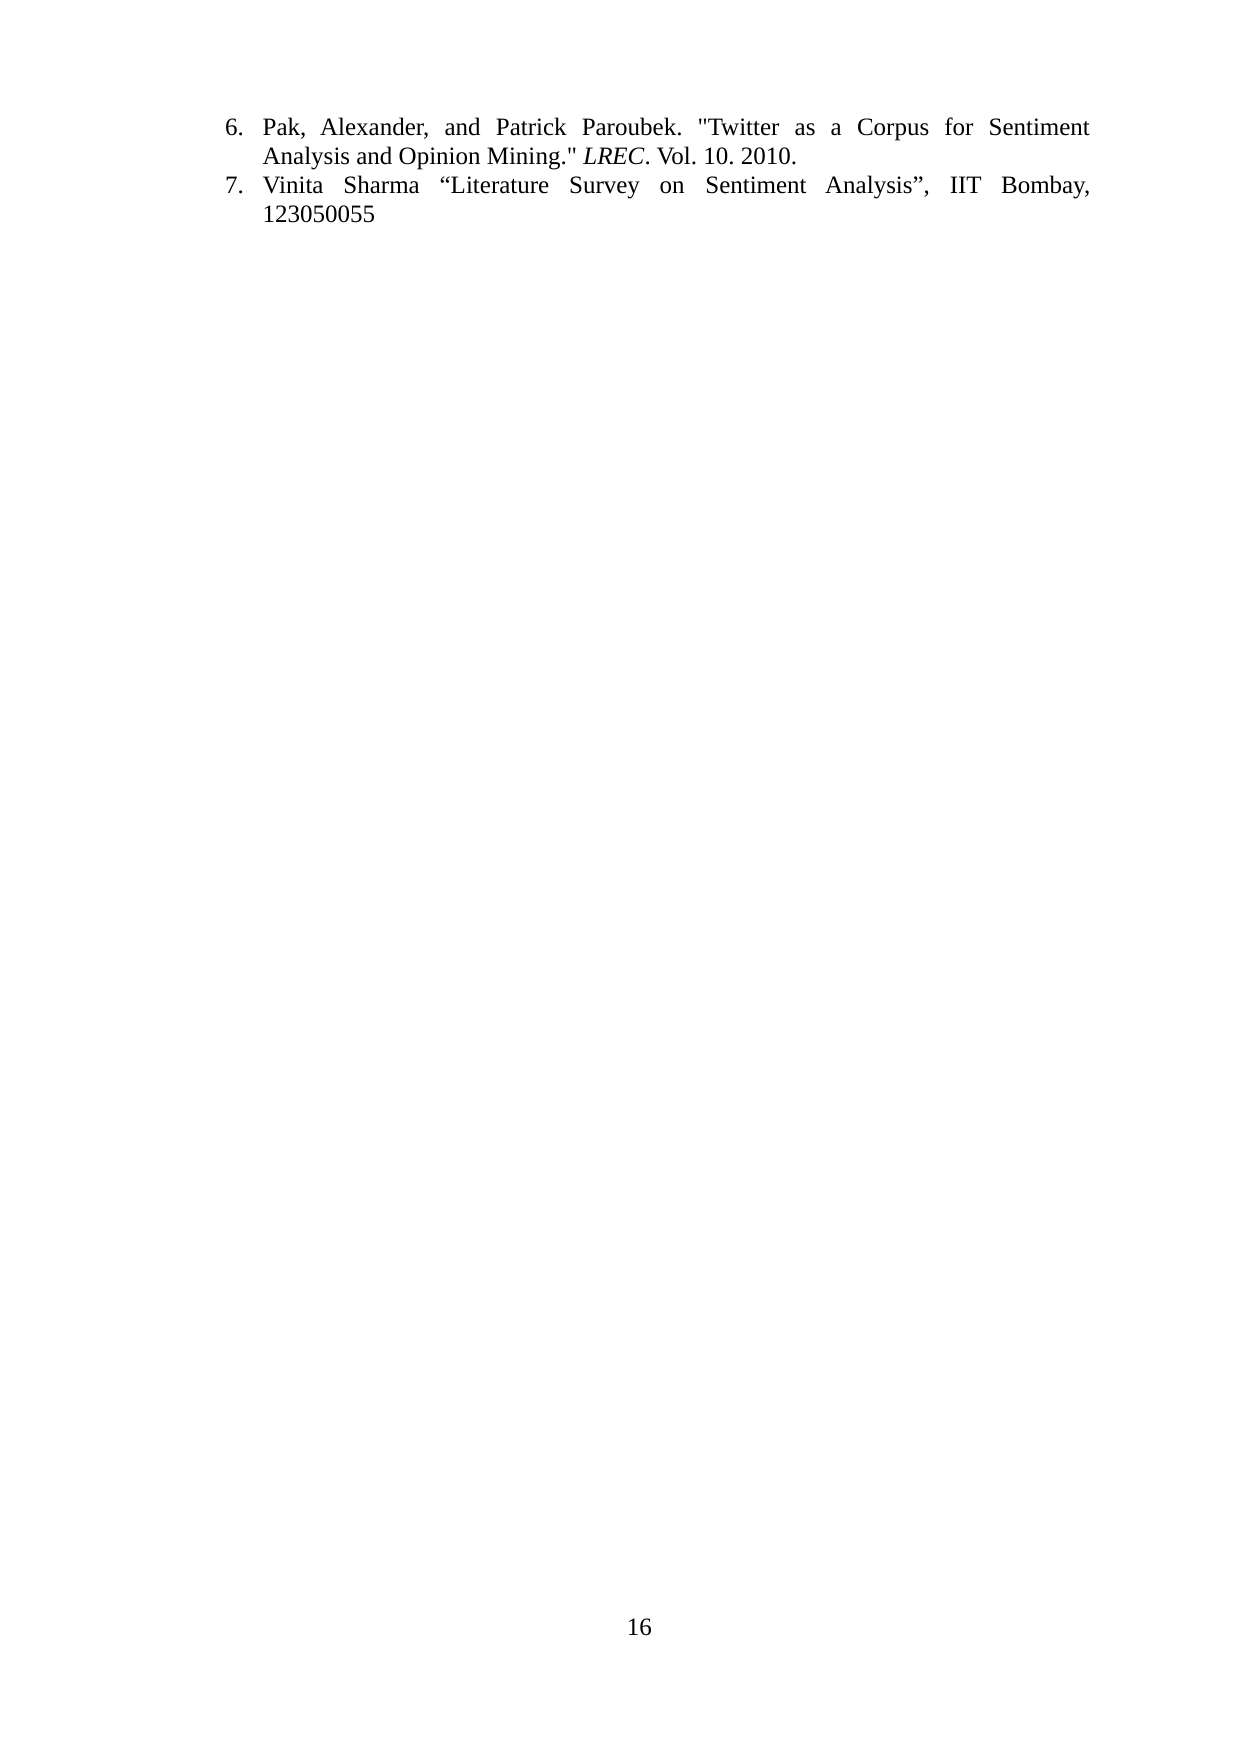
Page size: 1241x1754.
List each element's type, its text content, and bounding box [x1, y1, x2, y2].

list Vinita Sharma “Literature Survey on Sentiment Analysis”, IIT Bombay, 123050055 [225, 170, 1091, 227]
list Pak, Alexander, and Patrick Paroubek. "Twitter as a Corpus for Sentiment Analysis and Opinion Mining." LREC. Vol. 10. 2010. [225, 112, 1091, 170]
